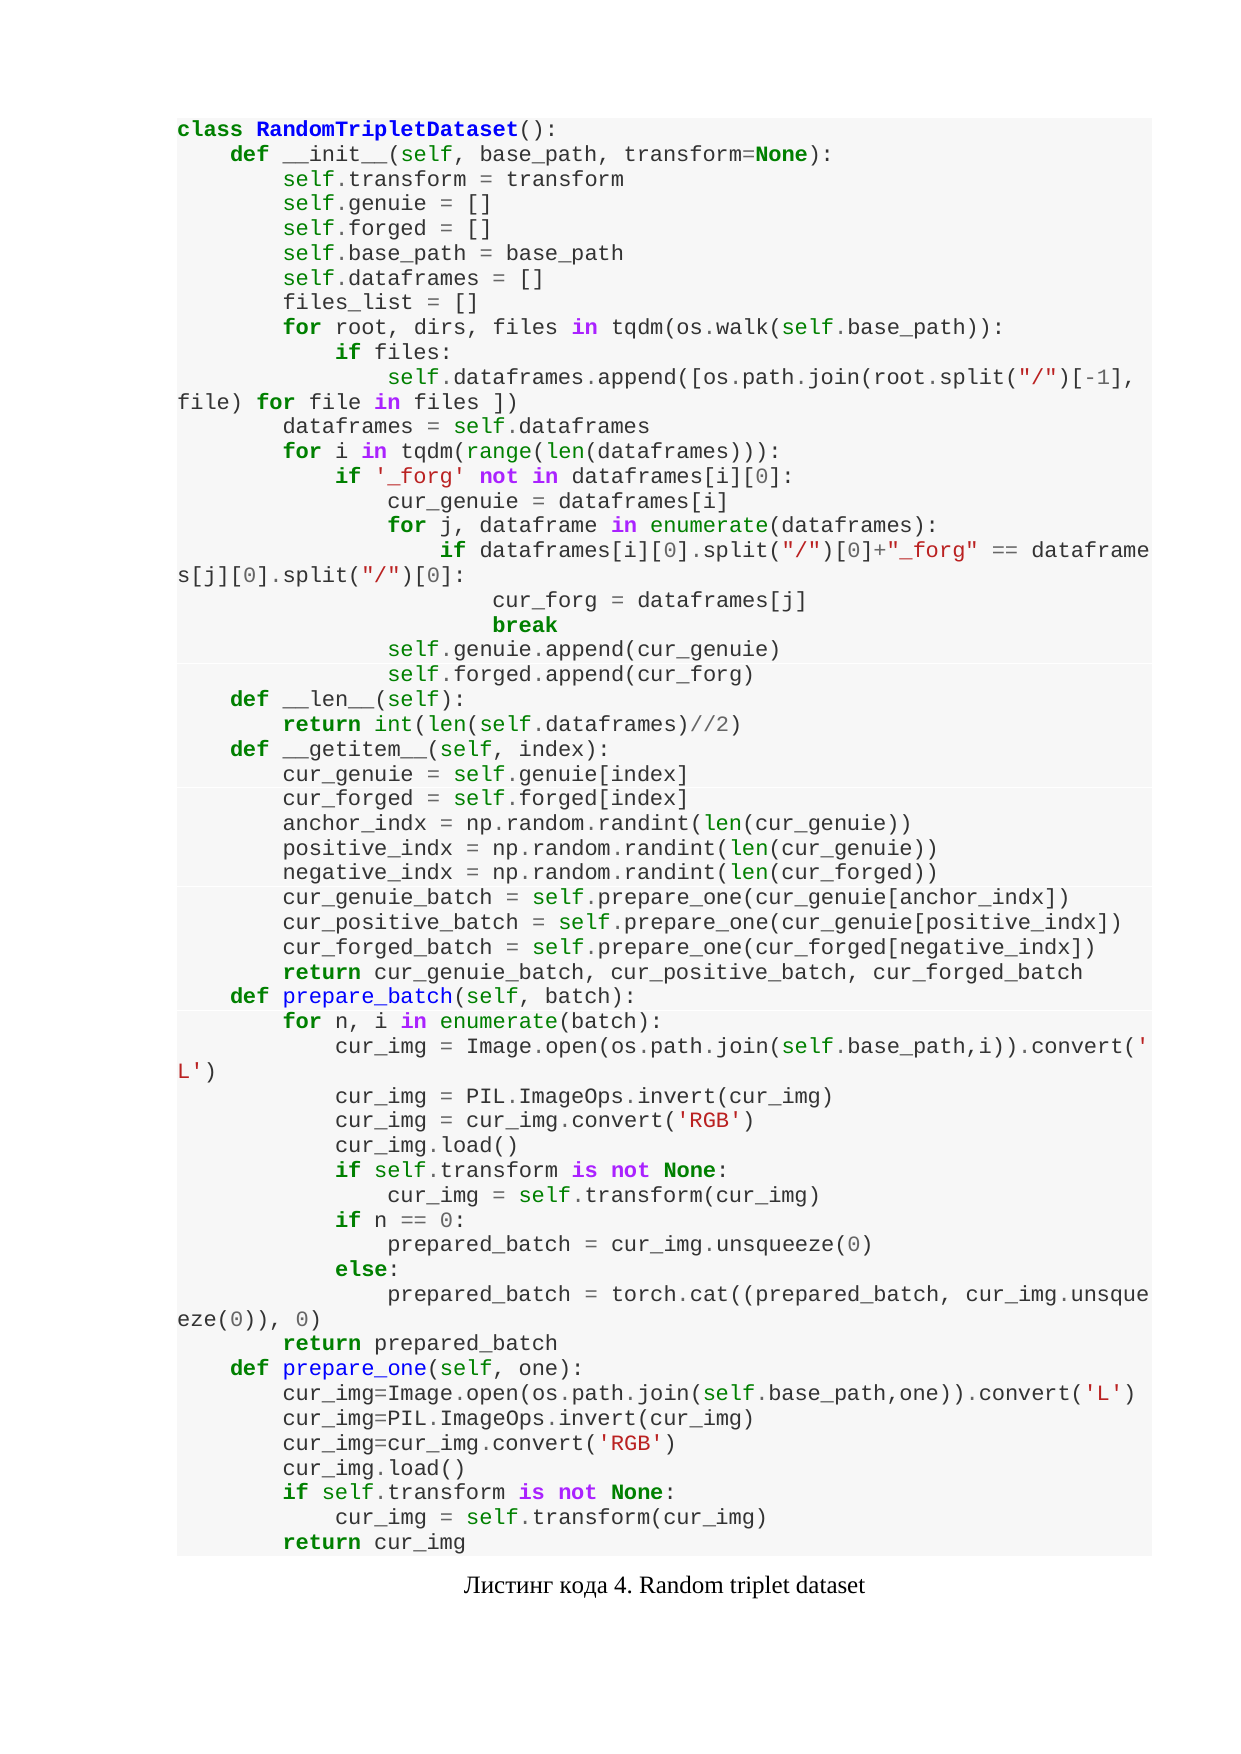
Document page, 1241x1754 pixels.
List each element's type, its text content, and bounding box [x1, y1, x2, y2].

text Листинг кода 4. Random triplet dataset [177, 1556, 1152, 1599]
